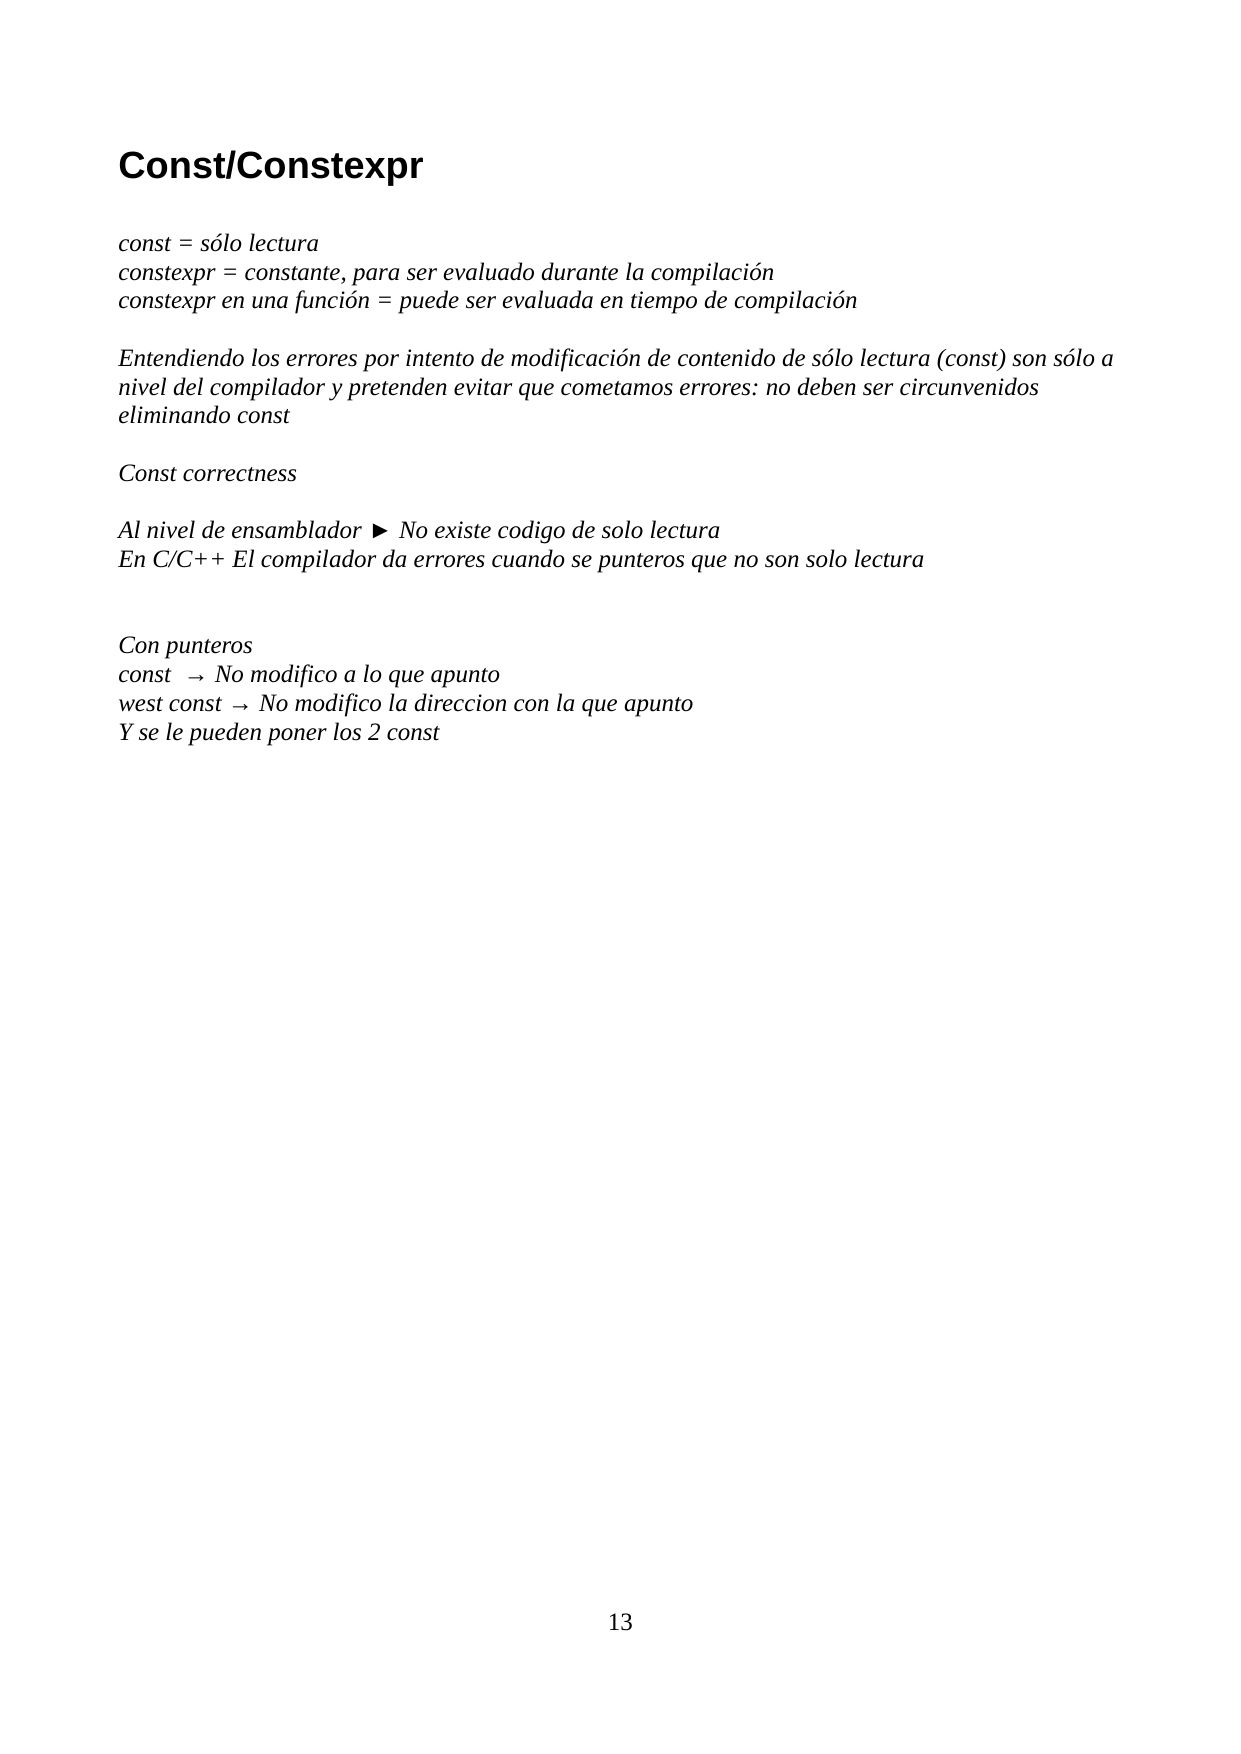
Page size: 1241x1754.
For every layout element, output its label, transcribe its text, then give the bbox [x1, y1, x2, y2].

text constexpr en una función = puede ser evaluada en tiempo de compilación [118, 286, 1122, 314]
text Con punteros [118, 631, 1122, 659]
text Const correctness [118, 458, 1122, 487]
text Entendiendo los errores por intento de modificación de contenido de sólo lectura (const) son sólo a nivel del compilador y pretenden evitar que cometamos errores: no deben ser circunvenidos eliminando const [118, 343, 1122, 429]
text Al nivel de ensamblador ► No existe codigo de solo lectura [118, 516, 1122, 544]
text const = sólo lectura [118, 228, 1122, 257]
text En C/C++ El compilador da errores cuando se punteros que no son solo lectura [118, 544, 1122, 573]
text Y se le pueden poner los 2 const [118, 717, 1122, 746]
text const → No modifico a lo que apunto [118, 659, 1122, 688]
text constexpr = constante, para ser evaluado durante la compilación [118, 257, 1122, 286]
text west const → No modifico la direccion con la que apunto [118, 688, 1122, 717]
subtitle Const/Constexpr [118, 143, 1122, 187]
